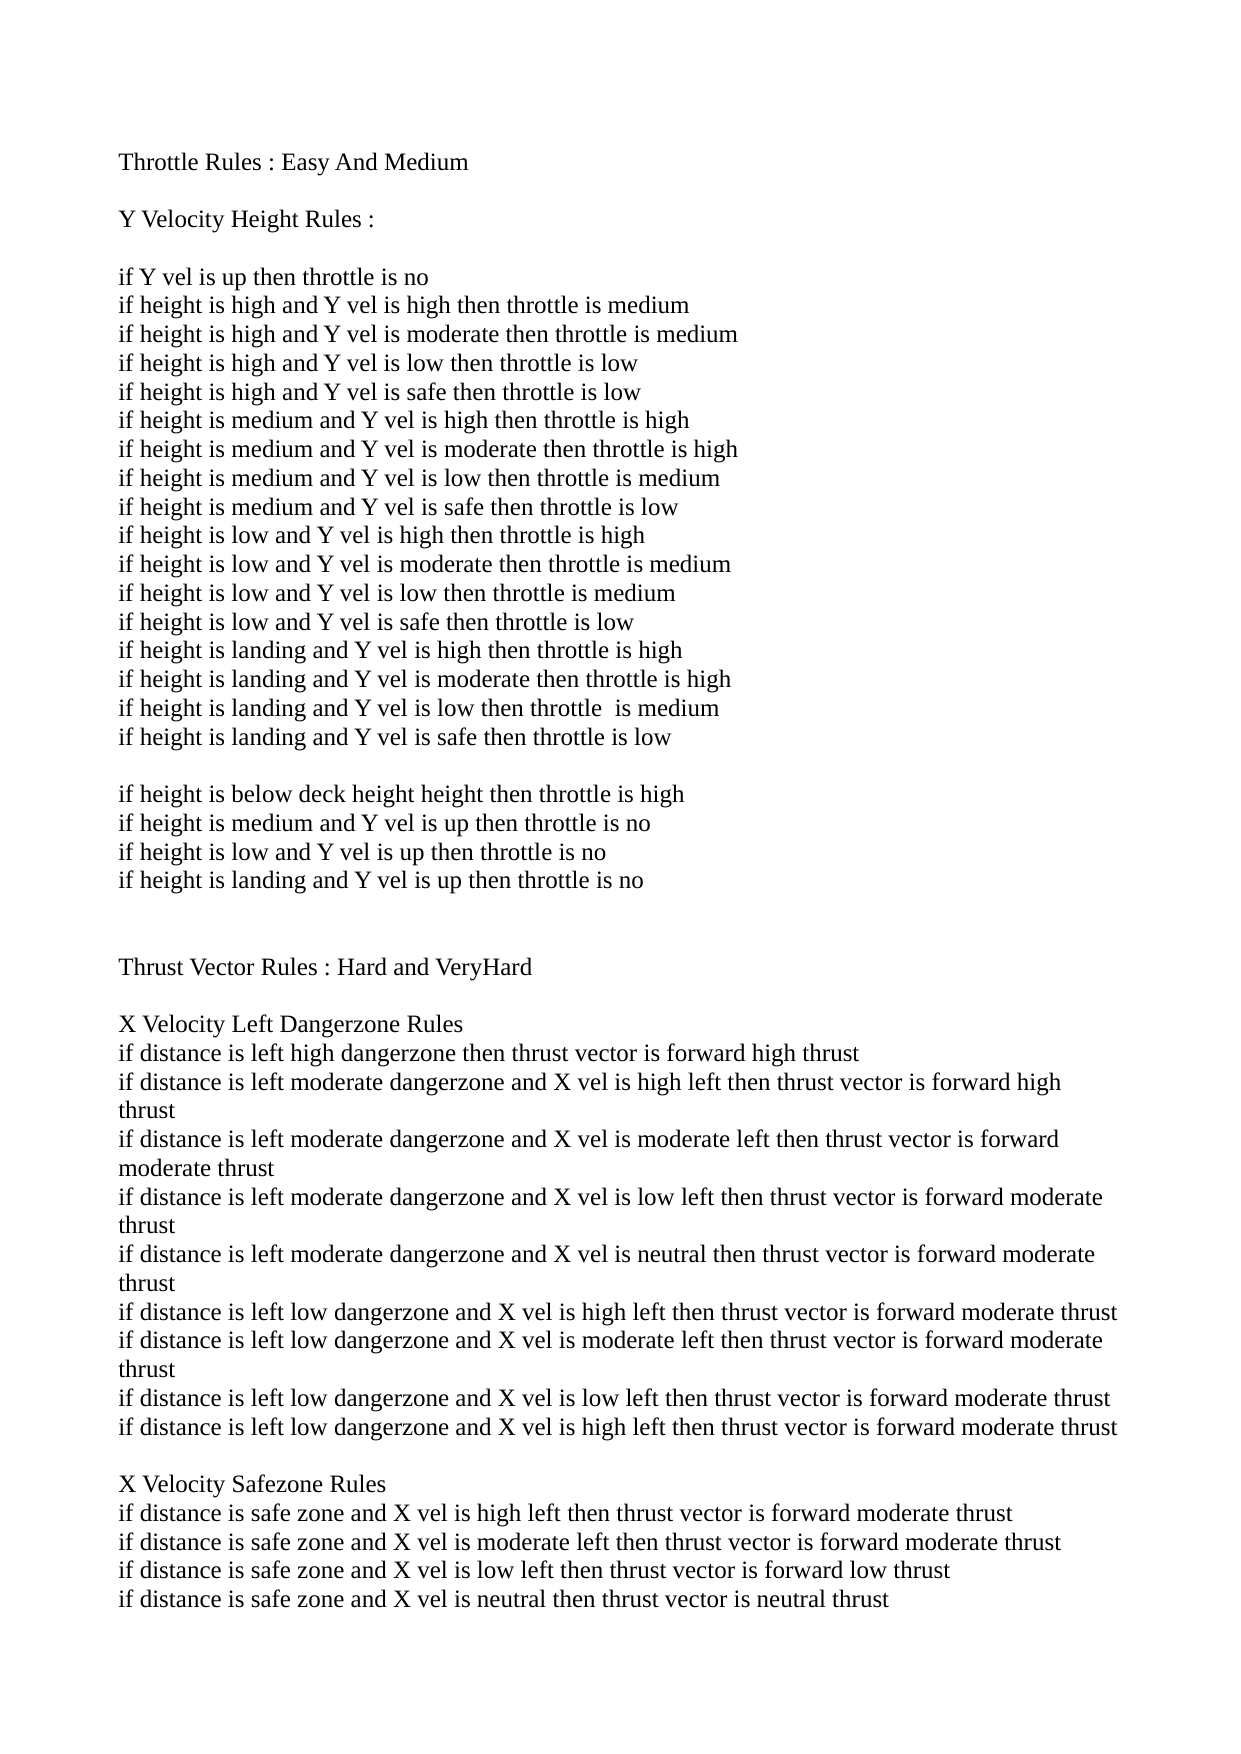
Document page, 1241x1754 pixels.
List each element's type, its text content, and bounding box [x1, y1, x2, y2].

text if distance is safe zone and X vel is high left then thrust vector is forward moderate thrust [118, 1498, 1122, 1527]
text if height is medium and Y vel is low then throttle is medium [118, 463, 1122, 492]
text Y Velocity Height Rules : [118, 204, 1122, 233]
text if distance is left moderate dangerzone and X vel is moderate left then thrust vector is forward moderate thrust [118, 1124, 1122, 1182]
text if height is high and Y vel is moderate then throttle is medium [118, 319, 1122, 348]
text X Velocity Left Dangerzone Rules [118, 1009, 1122, 1038]
text if distance is left high dangerzone then thrust vector is forward high thrust [118, 1038, 1122, 1067]
text if distance is left moderate dangerzone and X vel is high left then thrust vector is forward high thrust [118, 1067, 1122, 1124]
text if height is medium and Y vel is up then throttle is no [118, 808, 1122, 837]
text X Velocity Safezone Rules [118, 1469, 1122, 1498]
text if height is low and Y vel is up then throttle is no [118, 837, 1122, 866]
text if height is landing and Y vel is up then throttle is no [118, 866, 1122, 894]
text if distance is left low dangerzone and X vel is low left then thrust vector is forward moderate thrust [118, 1383, 1122, 1412]
text if height is low and Y vel is safe then throttle is low [118, 607, 1122, 636]
text if distance is left low dangerzone and X vel is high left then thrust vector is forward moderate thrust [118, 1297, 1122, 1326]
text if height is medium and Y vel is high then throttle is high [118, 406, 1122, 434]
text if Y vel is up then throttle is no [118, 262, 1122, 291]
text if height is high and Y vel is low then throttle is low [118, 348, 1122, 377]
text if distance is left low dangerzone and X vel is high left then thrust vector is forward moderate thrust [118, 1412, 1122, 1441]
text Thrust Vector Rules : Hard and VeryHard [118, 952, 1122, 981]
text if height is medium and Y vel is safe then throttle is low [118, 492, 1122, 521]
text if height is high and Y vel is safe then throttle is low [118, 377, 1122, 406]
text if height is low and Y vel is low then throttle is medium [118, 578, 1122, 607]
text if distance is left moderate dangerzone and X vel is low left then thrust vector is forward moderate thrust [118, 1182, 1122, 1239]
text if height is landing and Y vel is safe then throttle is low [118, 722, 1122, 751]
text if distance is left moderate dangerzone and X vel is neutral then thrust vector is forward moderate thrust [118, 1239, 1122, 1297]
text if height is low and Y vel is moderate then throttle is medium [118, 549, 1122, 578]
text if height is medium and Y vel is moderate then throttle is high [118, 434, 1122, 463]
text if distance is left low dangerzone and X vel is moderate left then thrust vector is forward moderate thrust [118, 1326, 1122, 1383]
text if height is landing and Y vel is moderate then throttle is high [118, 664, 1122, 693]
text if height is landing and Y vel is high then throttle is high [118, 636, 1122, 664]
text if distance is safe zone and X vel is low left then thrust vector is forward low thrust [118, 1556, 1122, 1584]
text if height is landing and Y vel is low then throttle is medium [118, 693, 1122, 722]
text if height is below deck height height then throttle is high [118, 779, 1122, 808]
text if height is low and Y vel is high then throttle is high [118, 521, 1122, 549]
text if height is high and Y vel is high then throttle is medium [118, 291, 1122, 319]
text if distance is safe zone and X vel is neutral then thrust vector is neutral thrust [118, 1584, 1122, 1613]
text Throttle Rules : Easy And Medium [118, 147, 1122, 176]
text if distance is safe zone and X vel is moderate left then thrust vector is forward moderate thrust [118, 1527, 1122, 1556]
